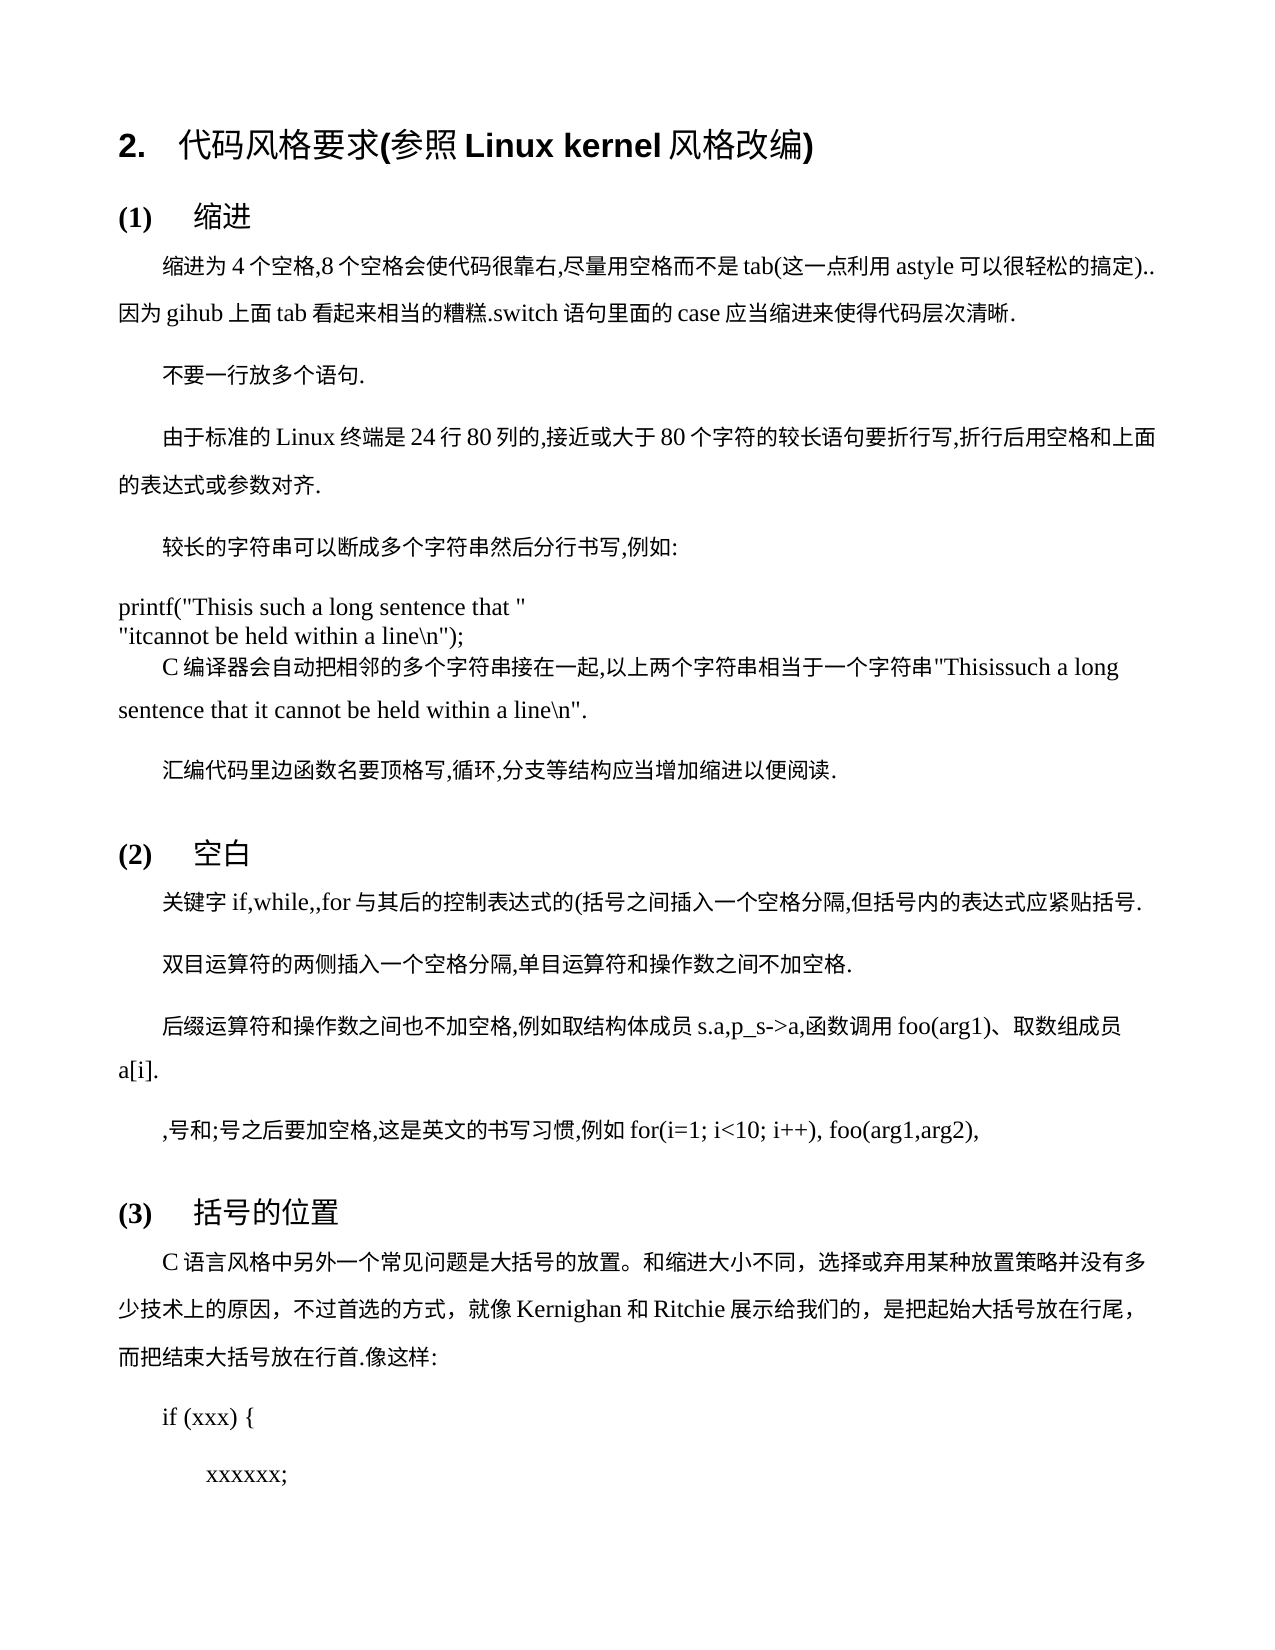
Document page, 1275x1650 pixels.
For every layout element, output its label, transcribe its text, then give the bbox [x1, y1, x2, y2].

text C编译器会自动把相邻的多个字符串接在一起,以上两个字符串相当于一个字符串"Thisissuch a long sentence that it cannot be held within a line\n". [118, 649, 1157, 724]
text 后缀运算符和操作数之间也不加空格,例如取结构体成员s.a,p_s->a,函数调用foo(arg1)、取数组成员a[i]. [118, 1009, 1157, 1084]
text 汇编代码里边函数名要顶格写,循环,分支等结构应当增加缩进以便阅读. [118, 753, 1157, 785]
text 缩进为4个空格,8个空格会使代码很靠右,尽量用空格而不是tab(这一点利用astyle可以很轻松的搞定)..因为gihub上面tab看起来相当的糟糕.switch语句里面的case应当缩进来使得代码层次清晰. [118, 249, 1157, 328]
text 双目运算符的两侧插入一个空格分隔,单目运算符和操作数之间不加空格. [118, 947, 1157, 979]
text xxxxxx; [118, 1459, 1157, 1488]
text 不要一行放多个语句. [118, 358, 1157, 390]
text if (xxx) { [118, 1402, 1157, 1430]
text ,号和;号之后要加空格,这是英文的书写习惯,例如for(i=1; i<10; i++), foo(arg1,arg2), [118, 1113, 1157, 1144]
text "itcannot be held within a line\n"); [118, 621, 1157, 649]
subtitle 缩进 [118, 194, 1157, 236]
text 关键字if,while,,for与其后的控制表达式的(括号之间插入一个空格分隔,但括号内的表达式应紧贴括号. [118, 885, 1157, 917]
subtitle 空白 [118, 830, 1157, 872]
text C语言风格中另外一个常见问题是大括号的放置。和缩进大小不同，选择或弃用某种放置策略并没有多少技术上的原因，不过首选的方式，就像Kernighan和Ritchie展示给我们的，是把起始大括号放在行尾，而把结束大括号放在行首.像这样: [118, 1244, 1157, 1371]
text printf("Thisis such a long sentence that " [118, 592, 1157, 621]
text 由于标准的Linux终端是24行80列的,接近或大于80个字符的较长语句要折行写,折行后用空格和上面的表达式或参数对齐. [118, 420, 1157, 499]
subtitle 括号的位置 [118, 1189, 1157, 1232]
text 较长的字符串可以断成多个字符串然后分行书写,例如: [118, 530, 1157, 562]
subtitle 代码风格要求(参照Linux kernel风格改编) [118, 118, 1157, 167]
